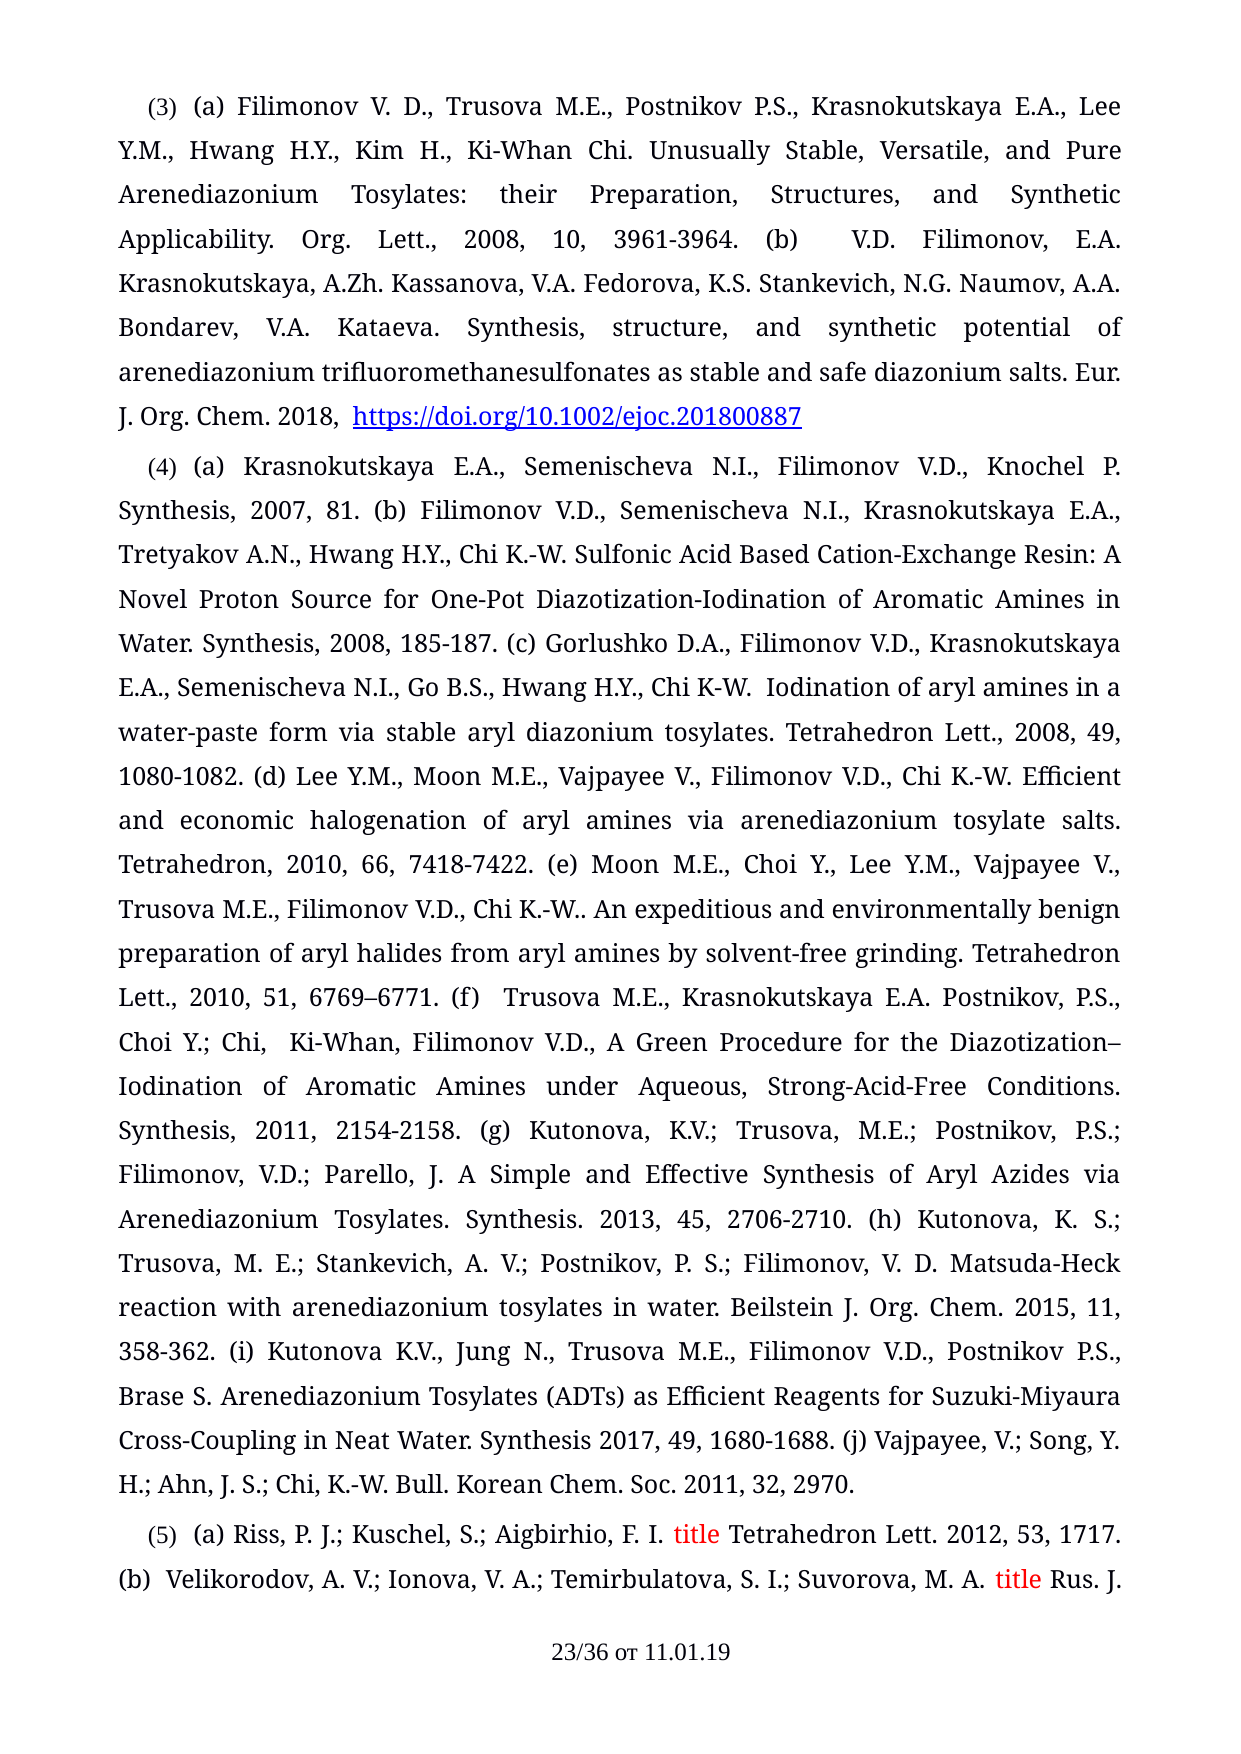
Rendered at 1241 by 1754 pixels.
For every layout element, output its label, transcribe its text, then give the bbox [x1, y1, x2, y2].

list (a) Krasnokutskaya E.A., Semenischeva N.I., Filimonov V.D., Knochel P. Synthesis, 2007, 81. (b) Filimonov V.D., Semenischeva N.I., Krasnokutskaya E.A., Tretyakov A.N., Hwang H.Y., Chi K.-W. Sulfonic Acid Based Cation-Exchange Resin: A Novel Proton Source for One-Pot Diazotization-Iodination of Aromatic Amines in Water. Synthesis, 2008, 185-187. (c) Gorlushko D.A., Filimonov V.D., Krasnokutskaya E.A., Semenischeva N.I., Go B.S., Hwang H.Y., Chi K-W. Iodination of aryl amines in a water-paste form via stable aryl diazonium tosylates. Tetrahedron Lett., 2008, 49, 1080-1082. (d) Lee Y.M., Moon M.E., Vajpayee V., Filimonov V.D., Chi K.-W. Efficient and economic halogenation of aryl amines via arenediazonium tosylate salts. Tetrahedron, 2010, 66, 7418-7422. (e) Moon M.E., Choi Y., Lee Y.M., Vajpayee V., Trusova M.E., Filimonov V.D., Chi K.-W.. An expeditious and environmentally benign preparation of aryl halides from aryl amines by solvent-free grinding. Tetrahedron Lett., 2010, 51, 6769–6771. (f) Trusova M.E., Krasnokutskaya E.A. Postnikov, P.S., Choi Y.; Chi, Ki-Whan, Filimonov V.D., A Green Procedure for the Diazotization–Iodination of Aromatic Amines under Aqueous, Strong-Acid-Free Conditions. Synthesis, 2011, 2154-2158. (g) Kutonova, K.V.; Trusova, M.E.; Postnikov, P.S.; Filimonov, V.D.; Parello, J. A Simple and Effective Synthesis of Aryl Azides via Arenediazonium Tosylates. Synthesis. 2013, 45, 2706-2710. (h) Kutonova, K. S.; Trusova, M. E.; Stankevich, A. V.; Postnikov, P. S.; Filimonov, V. D. Matsuda-Heck reaction with arenediazonium tosylates in water. Beilstein J. Org. Chem. 2015, 11, 358-362. (i) Kutonova K.V., Jung N., Trusova M.E., Filimonov V.D., Postnikov P.S., Brase S. Arenediazonium Tosylates (ADTs) as Efficient Reagents for Suzuki-Miyaura Cross-Coupling in Neat Water. Synthesis 2017, 49, 1680-1688. (j) Vajpayee, V.; Song, Y. H.; Ahn, J. S.; Chi, K.-W. Bull. Korean Chem. Soc. 2011, 32, 2970. [118, 449, 1122, 1501]
list (a) Riss, P. J.; Kuschel, S.; Aigbirhio, F. I. title Tetrahedron Lett. 2012, 53, 1717. (b) Velikorodov, A. V.; Ionova, V. A.; Temirbulatova, S. I.; Suvorova, M. A. title Rus. J. [118, 1517, 1122, 1595]
list (a) Filimonov V. D., Trusova M.E., Postnikov P.S., Krasnokutskaya E.A., Lee Y.M., Hwang H.Y., Kim H., Ki-Whan Chi. Unusually Stable, Versatile, and Pure Arenediazonium Tosylates: their Preparation, Structures, and Synthetic Applicability. Org. Lett., 2008, 10, 3961-3964. (b) V.D. Filimonov, E.A. Krasnokutskaya, A.Zh. Kassanova, V.A. Fedorova, K.S. Stankevich, N.G. Naumov, A.A. Bondarev, V.A. Kataeva. Synthesis, structure, and synthetic potential of arenediazonium trifluoromethanesulfonates as stable and safe diazonium salts. Eur. J. Org. Chem. 2018, https://doi.org/10.1002/ejoc.201800887 [118, 88, 1122, 432]
